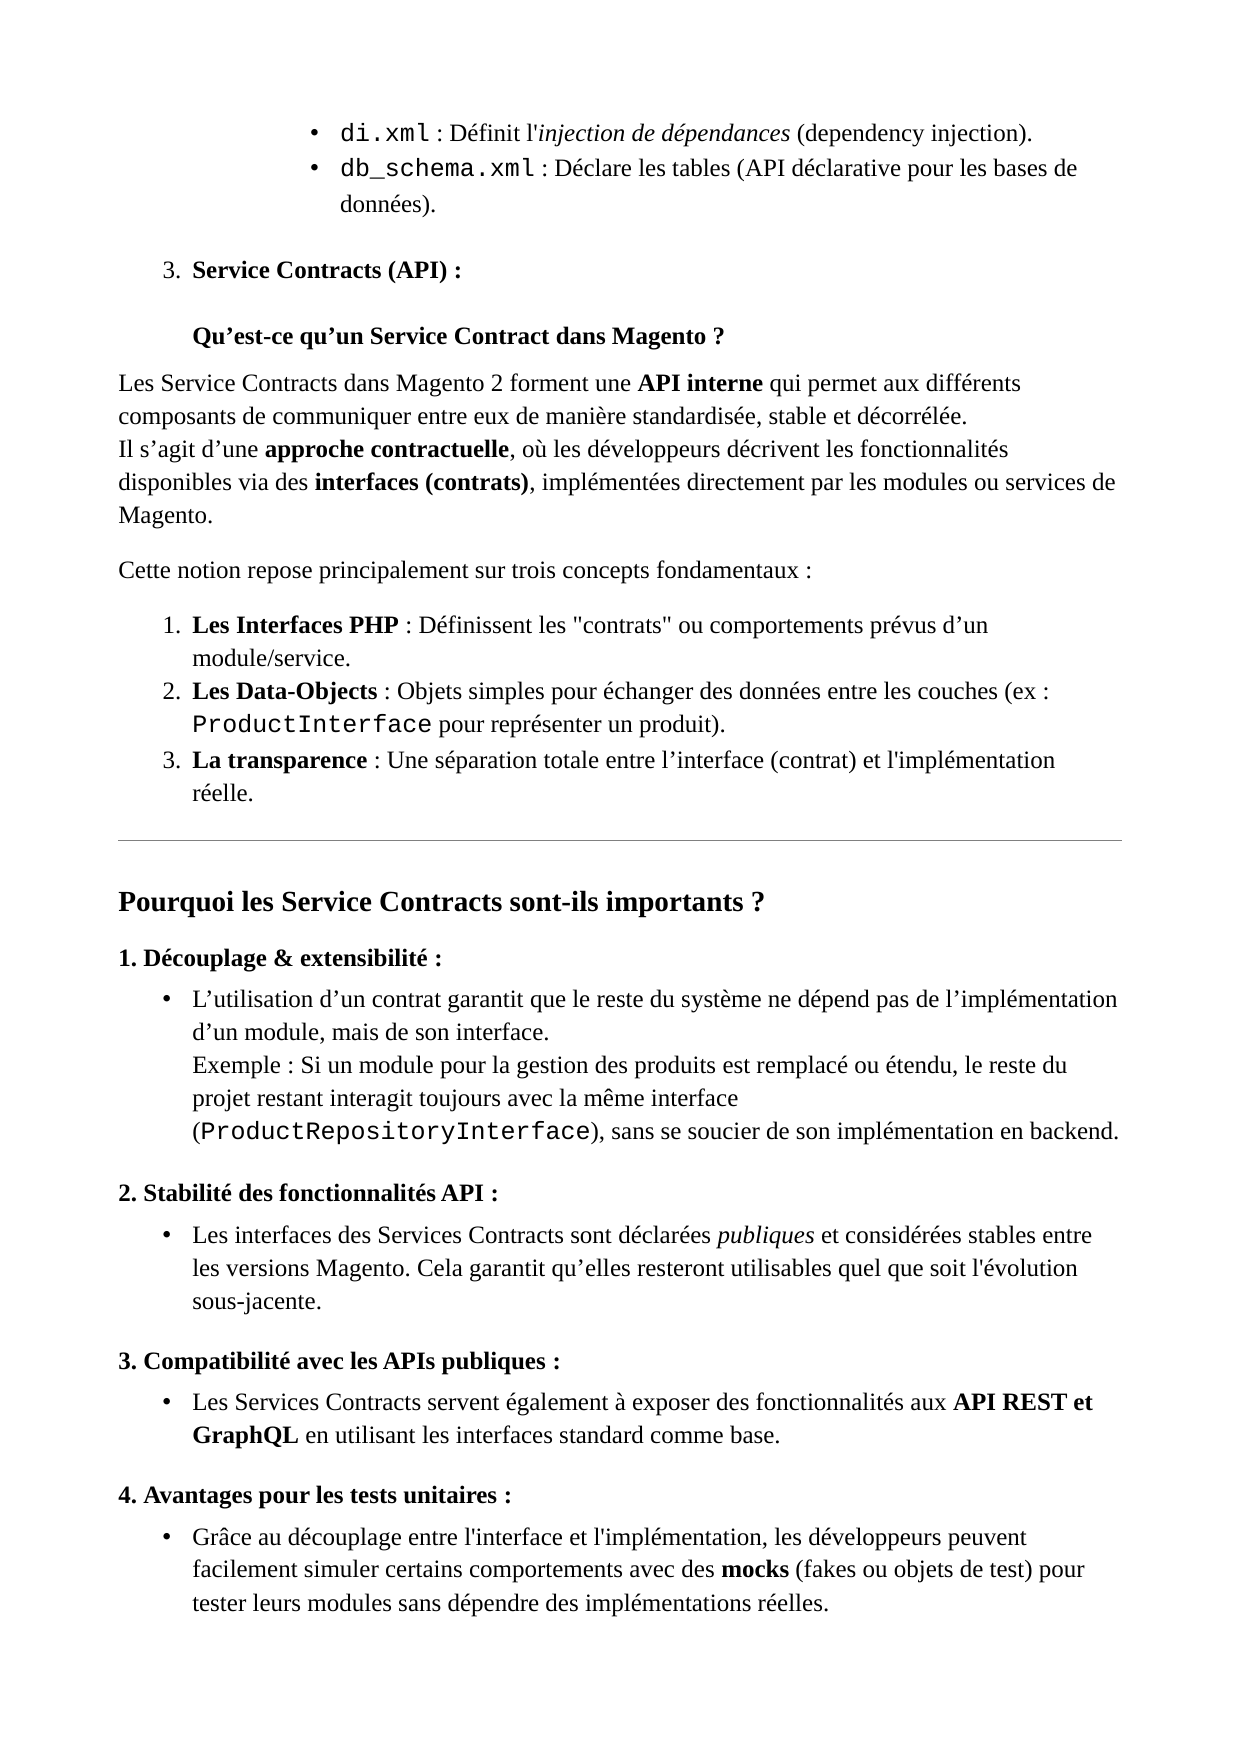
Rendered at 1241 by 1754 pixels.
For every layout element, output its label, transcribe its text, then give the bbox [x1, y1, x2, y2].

subtitle Pourquoi les Service Contracts sont-ils importants ? [118, 884, 1122, 918]
list Les Interfaces PHP : Définissent les "contrats" ou comportements prévus d’un module/service. [162, 610, 1122, 672]
subtitle 4. Avantages pour les tests unitaires : [118, 1480, 1122, 1509]
subtitle 3. Compatibilité avec les APIs publiques : [118, 1346, 1122, 1375]
subtitle 1. Découplage & extensibilité : [118, 943, 1122, 971]
list Les Data-Objects : Objets simples pour échanger des données entre les couches (ex : ProductInterface pour représenter un produit). [162, 676, 1122, 740]
list La transparence : Une séparation totale entre l’interface (contrat) et l'implémentation réelle. [162, 745, 1122, 806]
list di.xml : Définit l'injection de dépendances (dependency injection). [310, 118, 1122, 149]
list Service Contracts (API) : Qu’est-ce qu’un Service Contract dans Magento ? [162, 255, 1122, 349]
subtitle 2. Stabilité des fonctionnalités API : [118, 1178, 1122, 1207]
list Les Services Contracts servent également à exposer des fonctionnalités aux API REST et GraphQL en utilisant les interfaces standard comme base. [162, 1387, 1122, 1449]
list Les interfaces des Services Contracts sont déclarées publiques et considérées stables entre les versions Magento. Cela garantit qu’elles resteront utilisables quel que soit l'évolution sous-jacente. [162, 1220, 1122, 1314]
list Grâce au découplage entre l'interface et l'implémentation, les développeurs peuvent facilement simuler certains comportements avec des mocks (fakes ou objets de test) pour tester leurs modules sans dépendre des implémentations réelles. [162, 1522, 1122, 1616]
text Cette notion repose principalement sur trois concepts fondamentaux : [118, 555, 1122, 584]
list db_schema.xml : Déclare les tables (API déclarative pour les bases de données). [310, 153, 1122, 217]
text Les Service Contracts dans Magento 2 forment une API interne qui permet aux différents composants de communiquer entre eux de manière standardisée, stable et décorrélée. Il s’agit d’une approche contractuelle, où les développeurs décrivent les fonctionnalités disponibles via des interfaces (contrats), implémentées directement par les modules ou services de Magento. [118, 368, 1122, 529]
list L’utilisation d’un contrat garantit que le reste du système ne dépend pas de l’implémentation d’un module, mais de son interface. Exemple : Si un module pour la gestion des produits est remplacé ou étendu, le reste du projet restant interagit toujours avec la même interface (ProductRepositoryInterface), sans se soucier de son implémentation en backend. [162, 984, 1122, 1147]
